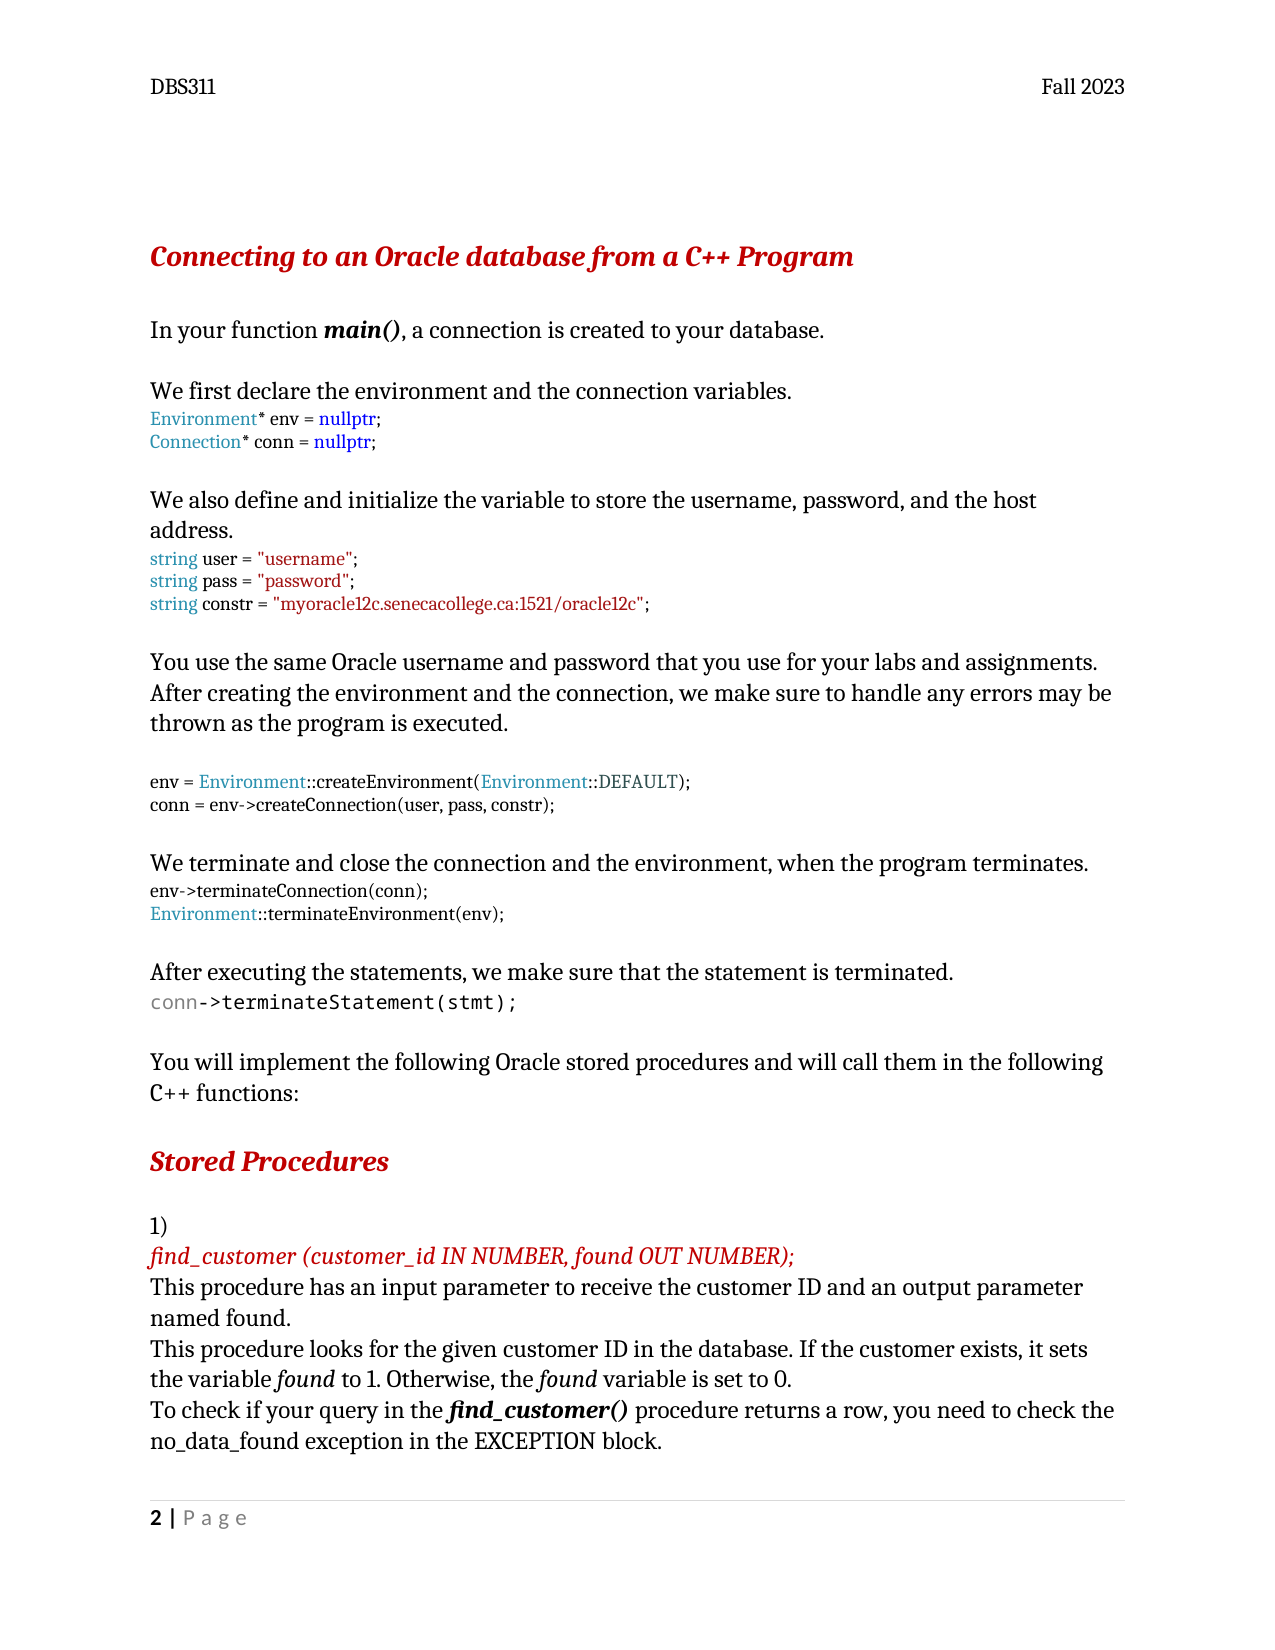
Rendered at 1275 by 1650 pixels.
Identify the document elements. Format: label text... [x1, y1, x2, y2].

list You use the same Oracle username and password that you use for your labs and assignments. [150, 648, 1125, 677]
text env = Environment::createEnvironment(Environment::DEFAULT); [150, 771, 1125, 794]
list Stored Procedures [150, 1145, 1125, 1178]
list Environment::terminateEnvironment(env); [150, 902, 1125, 925]
list 1) [150, 1212, 1125, 1240]
list find_customer (customer_id IN NUMBER, found OUT NUMBER); [150, 1242, 1125, 1271]
list After creating the environment and the connection, we make sure to handle any errors may be thrown as the program is executed. [150, 679, 1125, 738]
list string constr = "myoracle12c.senecacollege.ca:1521/oracle12c"; [150, 593, 1125, 616]
text Connecting to an Oracle database from a C++ Program [150, 240, 1125, 274]
list This procedure looks for the given customer ID in the database. If the customer exists, it sets the variable found to 1. Otherwise, the found variable is set to 0. [150, 1334, 1125, 1394]
list This procedure has an input parameter to receive the customer ID and an output parameter named found. [150, 1273, 1125, 1332]
list conn = env->createConnection(user, pass, constr); [150, 794, 1125, 816]
text string user = "username"; [150, 547, 1125, 570]
text env->terminateConnection(conn); [150, 879, 1125, 902]
list You will implement the following Oracle stored procedures and will call them in the following C++ functions: [150, 1048, 1125, 1107]
list conn->terminateStatement(stmt); [150, 988, 1125, 1015]
text string pass = "password"; [150, 570, 1125, 593]
list We terminate and close the connection and the environment, when the program terminates. [150, 849, 1125, 877]
list In your function main(), a connection is created to your database. [150, 316, 1125, 344]
list We first declare the environment and the connection variables. [150, 377, 1125, 406]
list We also define and initialize the variable to store the username, password, and the host address. [150, 486, 1125, 545]
text Environment* env = nullptr; [150, 408, 1125, 431]
text To check if your query in the find_customer() procedure returns a row, you need to check the no_data_found exception in the EXCEPTION block. [150, 1396, 1125, 1455]
list Connection* conn = nullptr; [150, 431, 1125, 453]
list After executing the statements, we make sure that the statement is terminated. [150, 957, 1125, 986]
